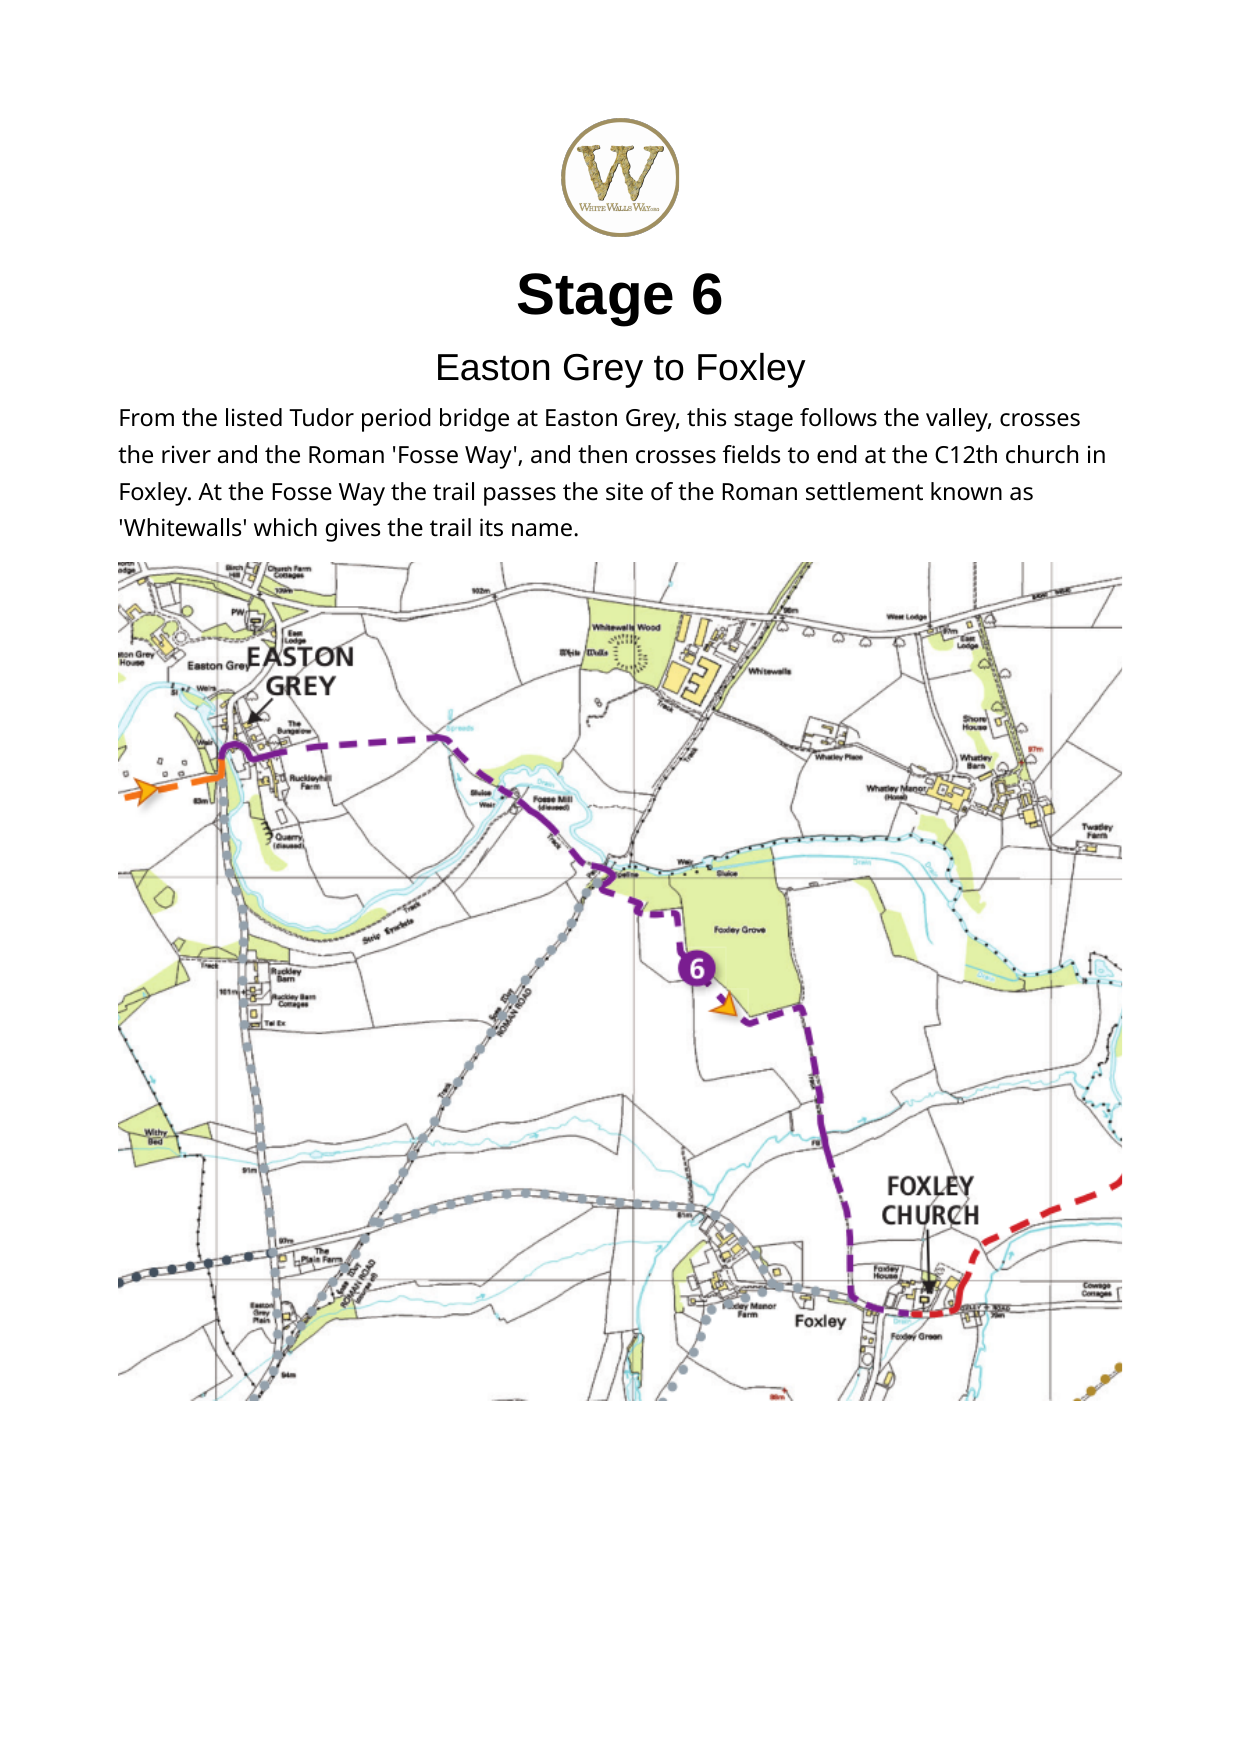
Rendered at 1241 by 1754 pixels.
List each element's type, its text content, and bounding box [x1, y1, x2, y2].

picture [561, 118, 680, 237]
text From the listed Tudor period bridge at Easton Grey, this stage follows the valley, crosses the river and the Roman 'Fosse Way', and then crosses fields to end at the C12th church in Foxley. At the Fosse Way the trail passes the site of the Roman settlement known as 'Whitewalls' which gives the trail its name. [118, 401, 1122, 543]
title Stage 6 [118, 260, 1122, 327]
subtitle Easton Grey to Foxley [118, 346, 1122, 389]
